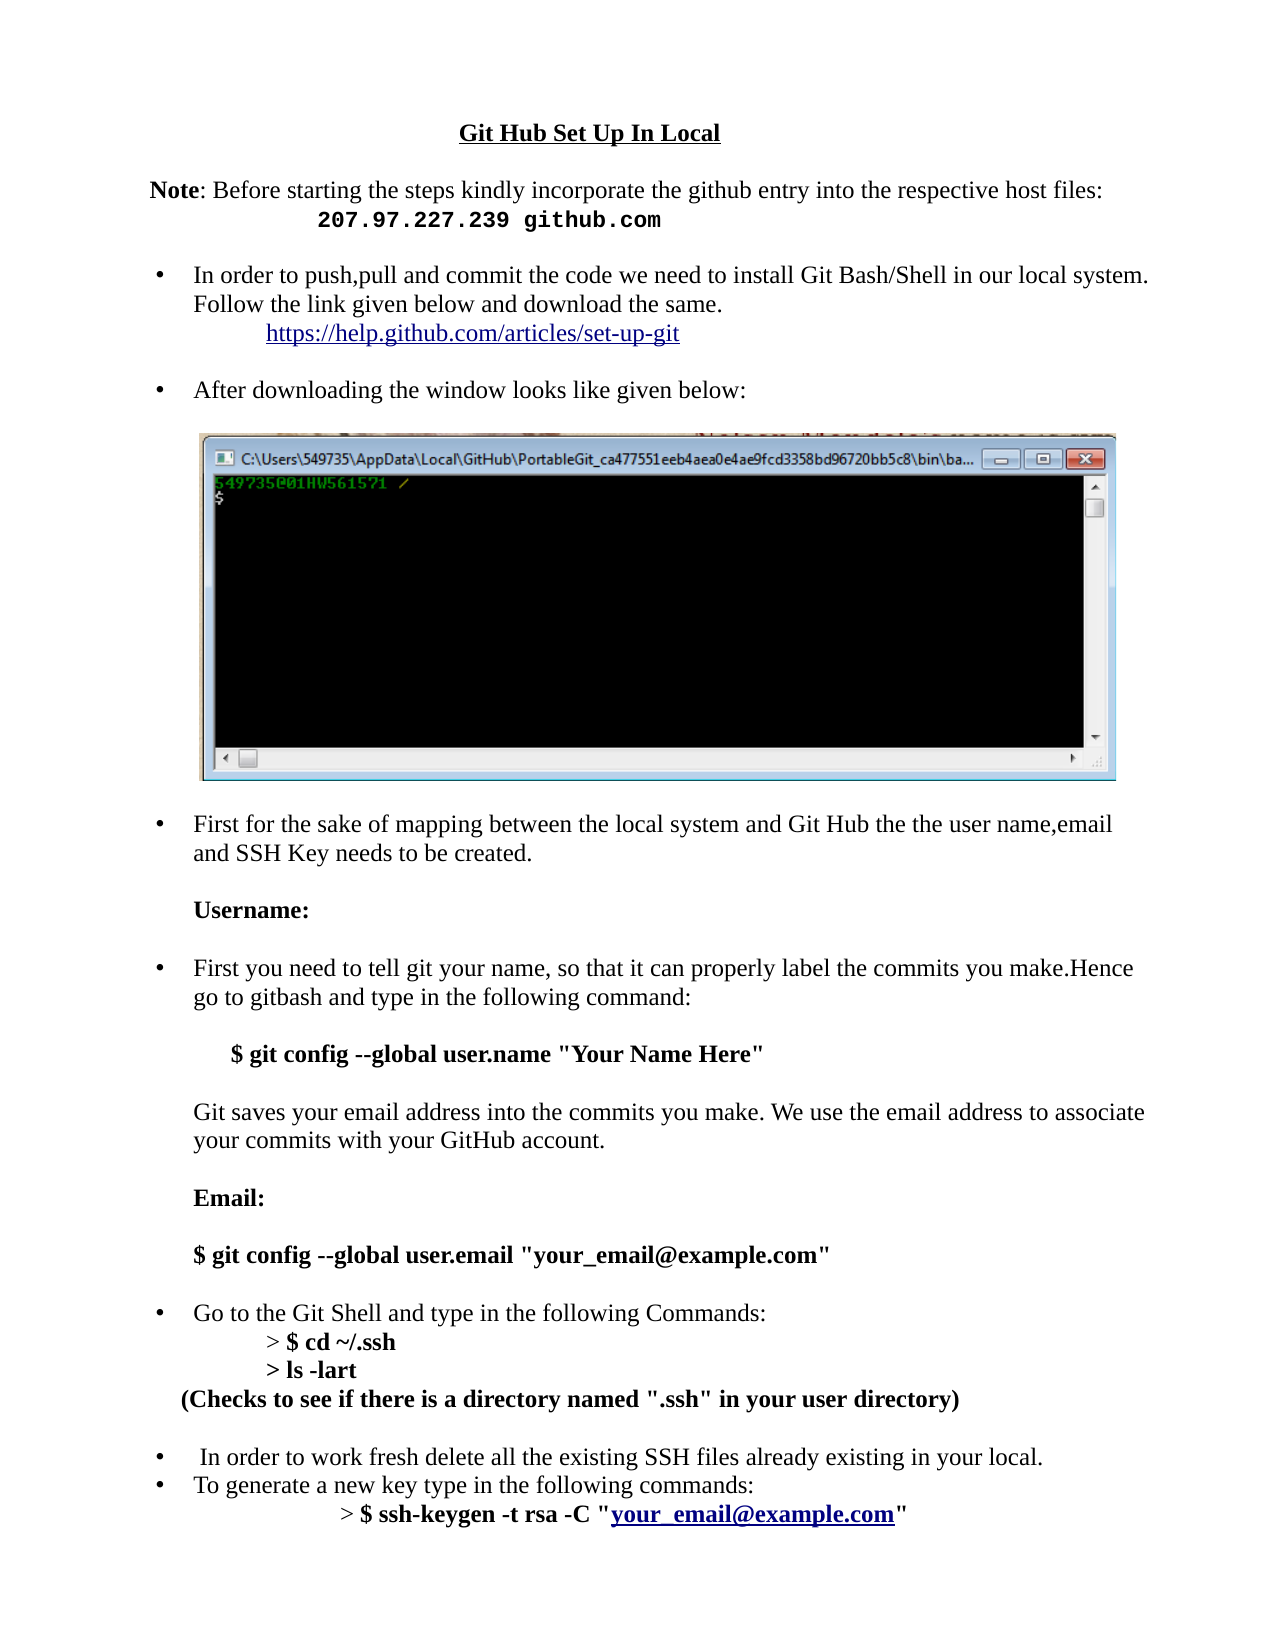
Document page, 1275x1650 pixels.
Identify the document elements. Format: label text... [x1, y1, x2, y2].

text Note: Before starting the steps kindly incorporate the github entry into the respective host files: [118, 176, 1157, 204]
list Username: [156, 895, 1157, 924]
list To generate a new key type in the following commands: [156, 1470, 1157, 1499]
list Git saves your email address into the commits you make. We use the email address to associate [156, 1097, 1157, 1125]
list Email: [156, 1183, 1157, 1212]
list $ git config --global user.email "your_email@example.com" [156, 1240, 1157, 1269]
list First for the sake of mapping between the local system and Git Hub the the user name,email and SSH Key needs to be created. [156, 809, 1157, 867]
text (Checks to see if there is a directory named ".ssh" in your user directory) [118, 1384, 1157, 1413]
list your commits with your GitHub account. [156, 1125, 1157, 1154]
text > $ ssh-keygen -t rsa -C "your_email@example.com" [118, 1499, 1157, 1528]
list First you need to tell git your name, so that it can properly label the commits you make.Hence go to gitbash and type in the following command: [156, 953, 1157, 1010]
list In order to work fresh delete all the existing SSH files already existing in your local. [156, 1442, 1157, 1470]
text https://help.github.com/articles/set-up-git [118, 318, 1157, 347]
list In order to push,pull and commit the code we need to install Git Bash/Shell in our local system. Follow the link given below and download the same. [156, 261, 1157, 318]
list $ git config --global user.name "Your Name Here" [193, 1039, 1157, 1068]
list Go to the Git Shell and type in the following Commands: [156, 1298, 1157, 1327]
text 207.97.227.239 github.com [118, 204, 1157, 234]
text Git Hub Set Up In Local [118, 118, 1157, 147]
text > ls -lart [118, 1355, 1157, 1384]
list After downloading the window looks like given below: [156, 376, 1157, 404]
text > $ cd ~/.ssh [118, 1327, 1157, 1355]
